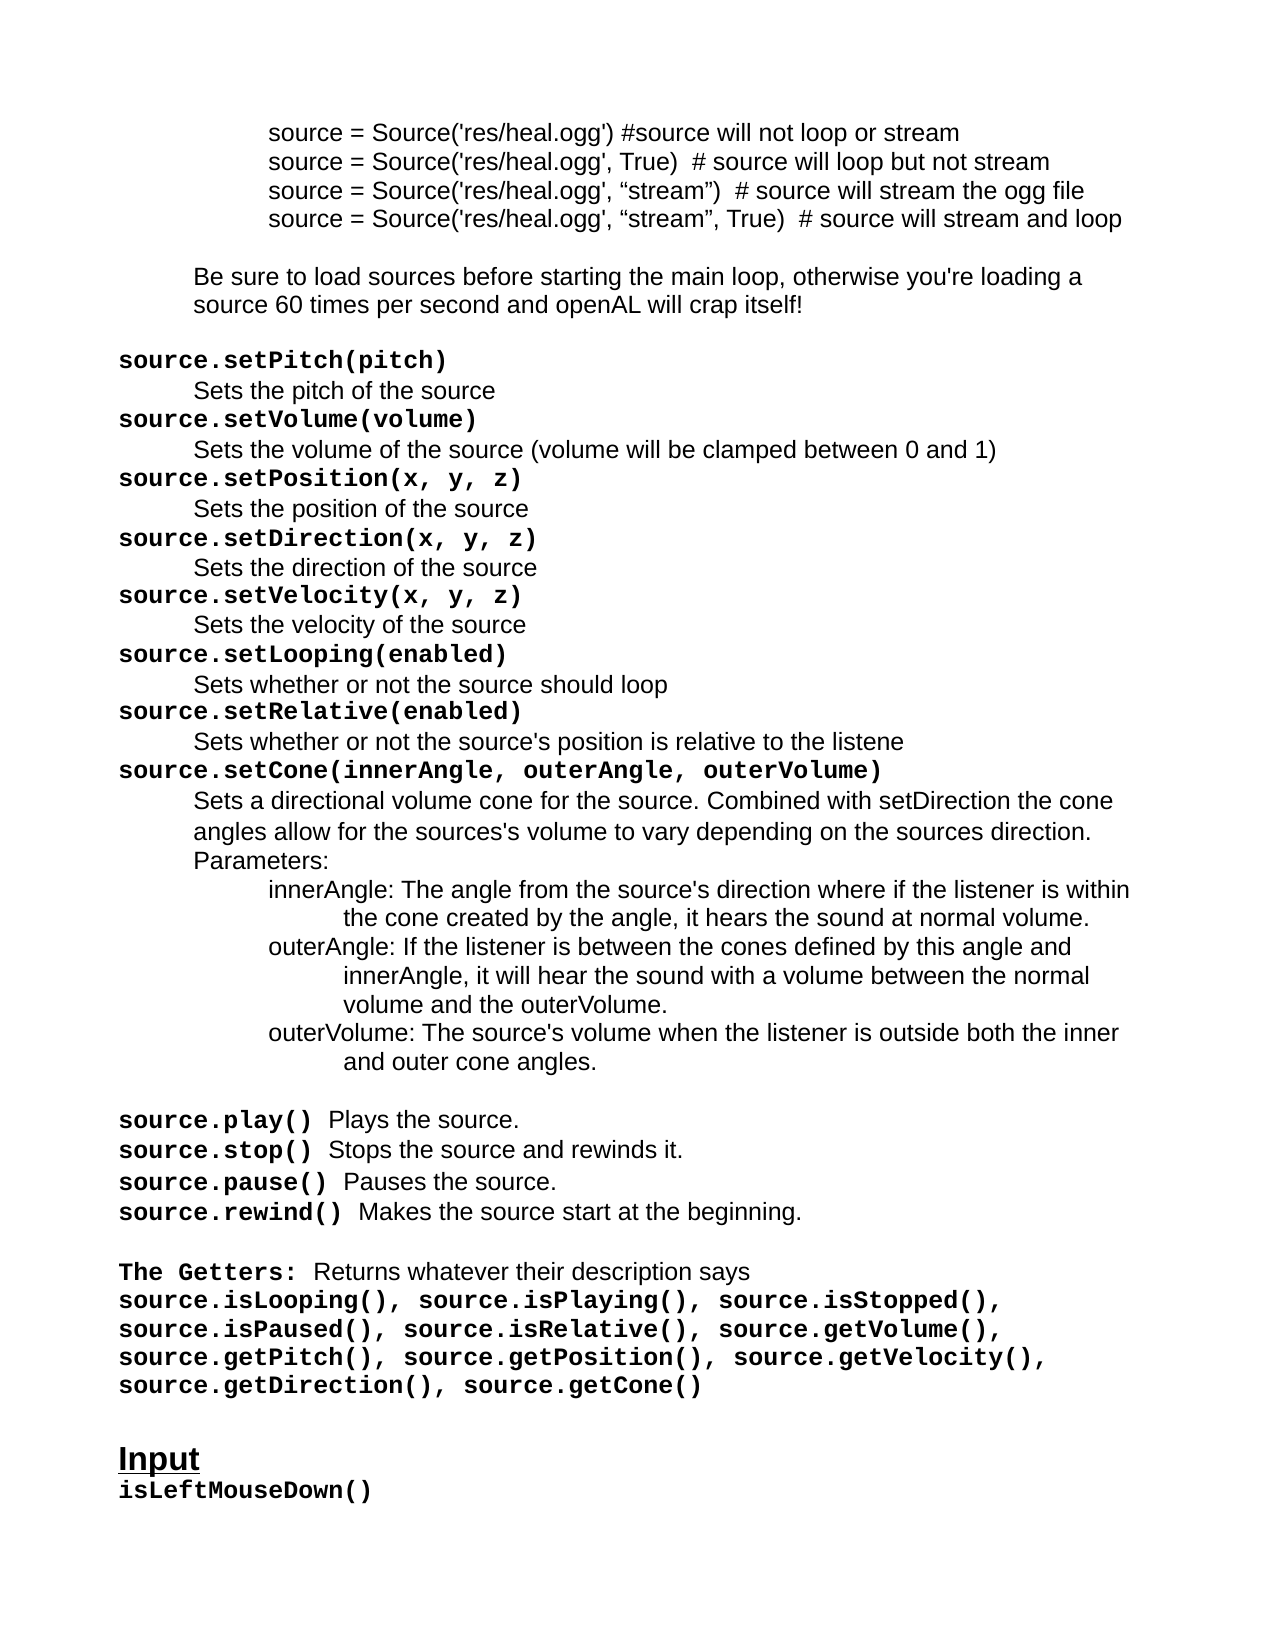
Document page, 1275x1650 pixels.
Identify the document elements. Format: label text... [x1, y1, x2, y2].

text outerAngle: If the listener is between the cones defined by this angle and innerAngle, it will hear the sound with a volume between the normal volume and the outerVolume. [118, 932, 1157, 1018]
text Sets the volume of the source (volume will be clamped between 0 and 1) [118, 435, 1157, 466]
text source.setPosition(x, y, z) [118, 466, 1157, 494]
text source.setVolume(volume) [118, 407, 1157, 435]
text Sets whether or not the source's position is relative to the listene [118, 727, 1157, 758]
text source = Source('res/heal.ogg', “stream”) # source will stream the ogg file [118, 176, 1157, 204]
text source.setVelocity(x, y, z) [118, 582, 1157, 611]
text source.setRelative(enabled) [118, 698, 1157, 727]
text source = Source('res/heal.ogg') #source will not loop or stream [118, 118, 1157, 147]
text Input [118, 1439, 1157, 1478]
text source.setLooping(enabled) [118, 641, 1157, 670]
text source.stop() Stops the source and rewinds it. [118, 1136, 1157, 1166]
text isLeftMouseDown() [118, 1478, 1157, 1506]
text outerVolume: The source's volume when the listener is outside both the inner and outer cone angles. [118, 1018, 1157, 1076]
text Sets the position of the source [118, 494, 1157, 525]
text source = Source('res/heal.ogg', True) # source will loop but not stream [118, 147, 1157, 176]
text Sets the pitch of the source [118, 376, 1157, 407]
text source.setPitch(pitch) [118, 347, 1157, 376]
text source.pause() Pauses the source. [118, 1166, 1157, 1197]
text Sets the velocity of the source [118, 611, 1157, 641]
text Be sure to load sources before starting the main loop, otherwise you're loading a source 60 times per second and openAL will crap itself! [118, 261, 1157, 319]
text The Getters: Returns whatever their description says [118, 1257, 1157, 1288]
text Sets whether or not the source should loop [118, 670, 1157, 698]
text source.rewind() Makes the source start at the beginning. [118, 1197, 1157, 1228]
text innerAngle: The angle from the source's direction where if the listener is within the cone created by the angle, it hears the sound at normal volume. [118, 874, 1157, 932]
text source.play() Plays the source. [118, 1104, 1157, 1136]
text source.setCone(innerAngle, outerAngle, outerVolume) [118, 758, 1157, 786]
text Sets the direction of the source [118, 553, 1157, 582]
text Sets a directional volume cone for the source. Combined with setDirection the cone angles allow for the sources's volume to vary depending on the sources direction. [118, 786, 1157, 846]
text source.isLooping(), source.isPlaying(), source.isStopped(), source.isPaused(), source.isRelative(), source.getVolume(), source.getPitch(), source.getPosition(), source.getVelocity(), source.getDirection(), source.getCone() [118, 1288, 1157, 1401]
text source.setDirection(x, y, z) [118, 525, 1157, 553]
text source = Source('res/heal.ogg', “stream”, True) # source will stream and loop [118, 204, 1157, 233]
text Parameters: [118, 846, 1157, 874]
